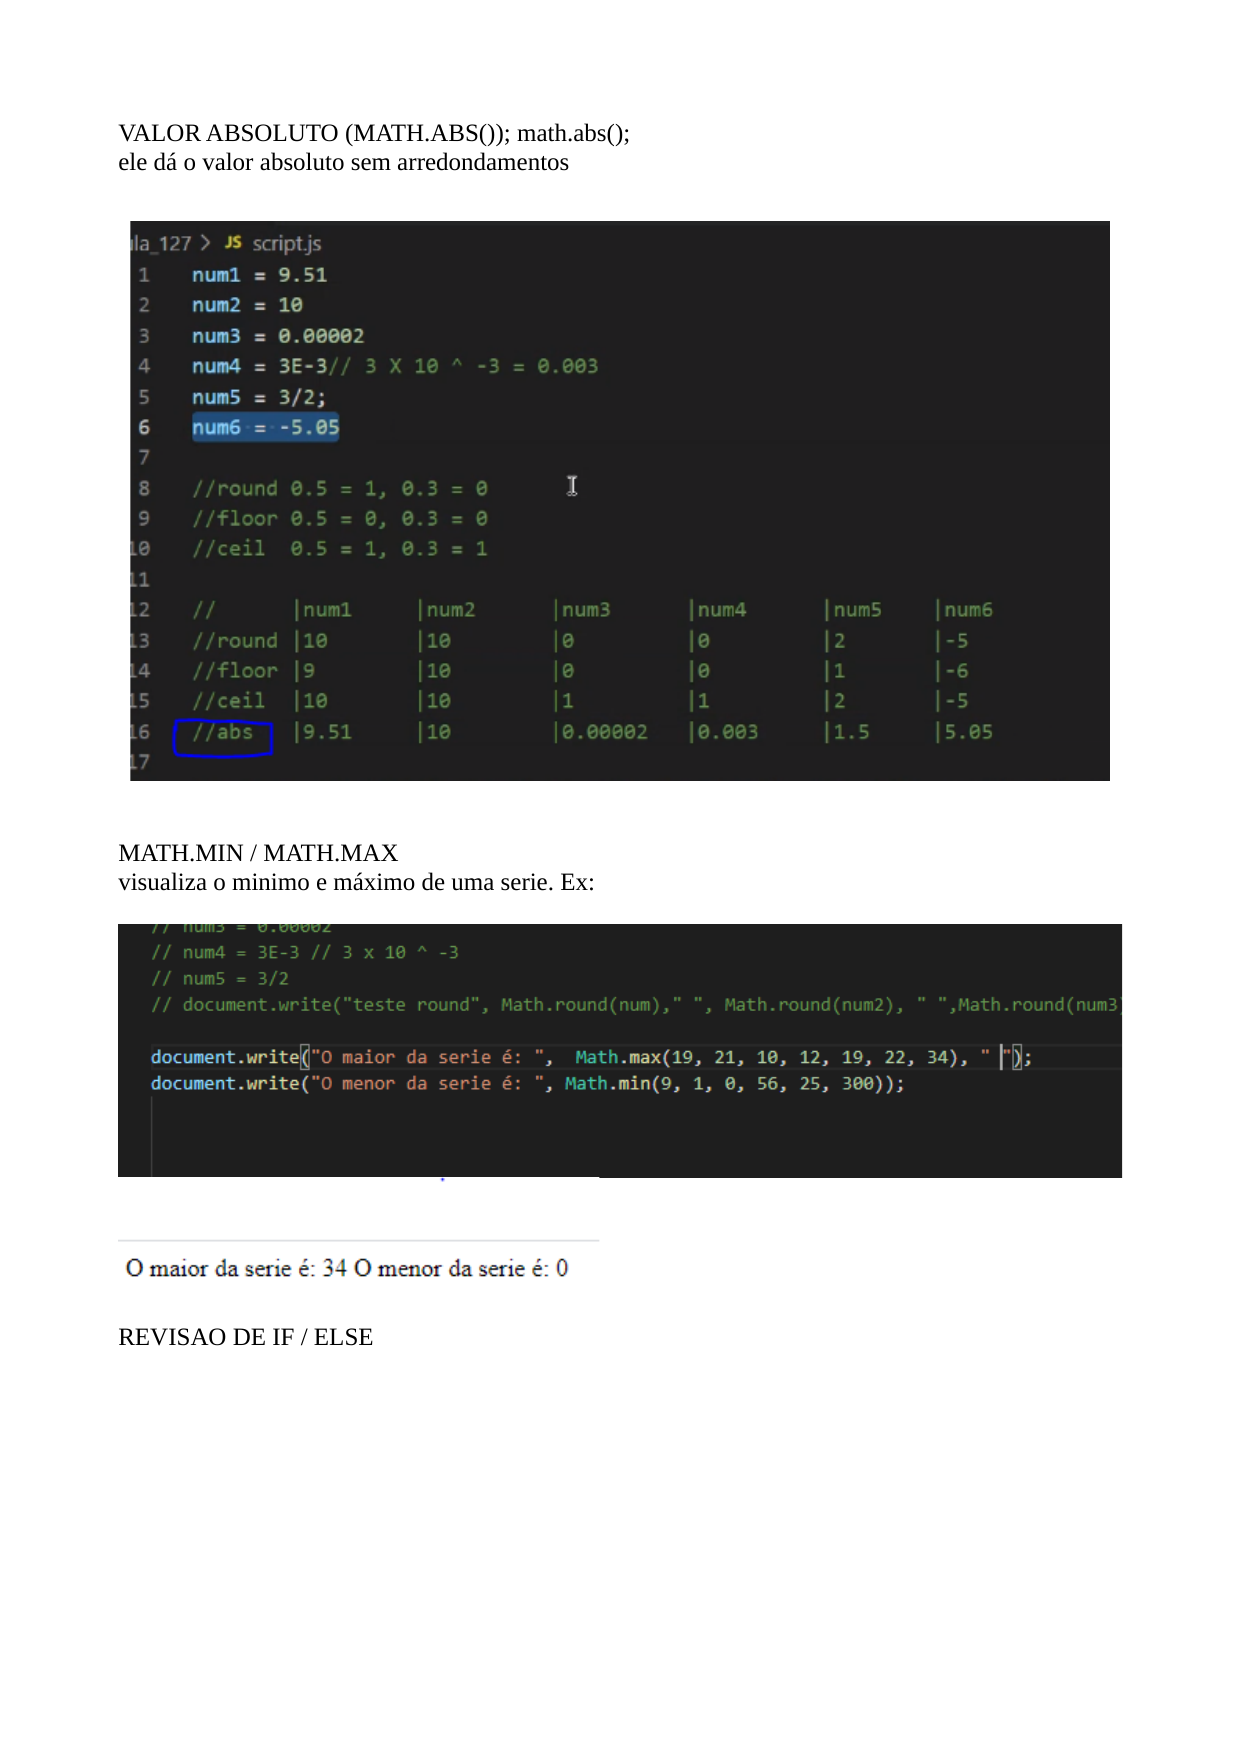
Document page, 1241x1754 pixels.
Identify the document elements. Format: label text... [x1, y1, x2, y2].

picture [130, 221, 1110, 781]
text ele dá o valor absoluto sem arredondamentos [118, 147, 1122, 176]
text VALOR ABSOLUTO (MATH.ABS()); math.abs(); [118, 118, 1122, 147]
text REVISAO DE IF / ELSE [118, 1322, 1122, 1351]
text MATH.MIN / MATH.MAX [118, 838, 1122, 867]
text visualiza o minimo e máximo de uma serie. Ex: [118, 867, 1122, 896]
picture [118, 924, 1123, 1316]
